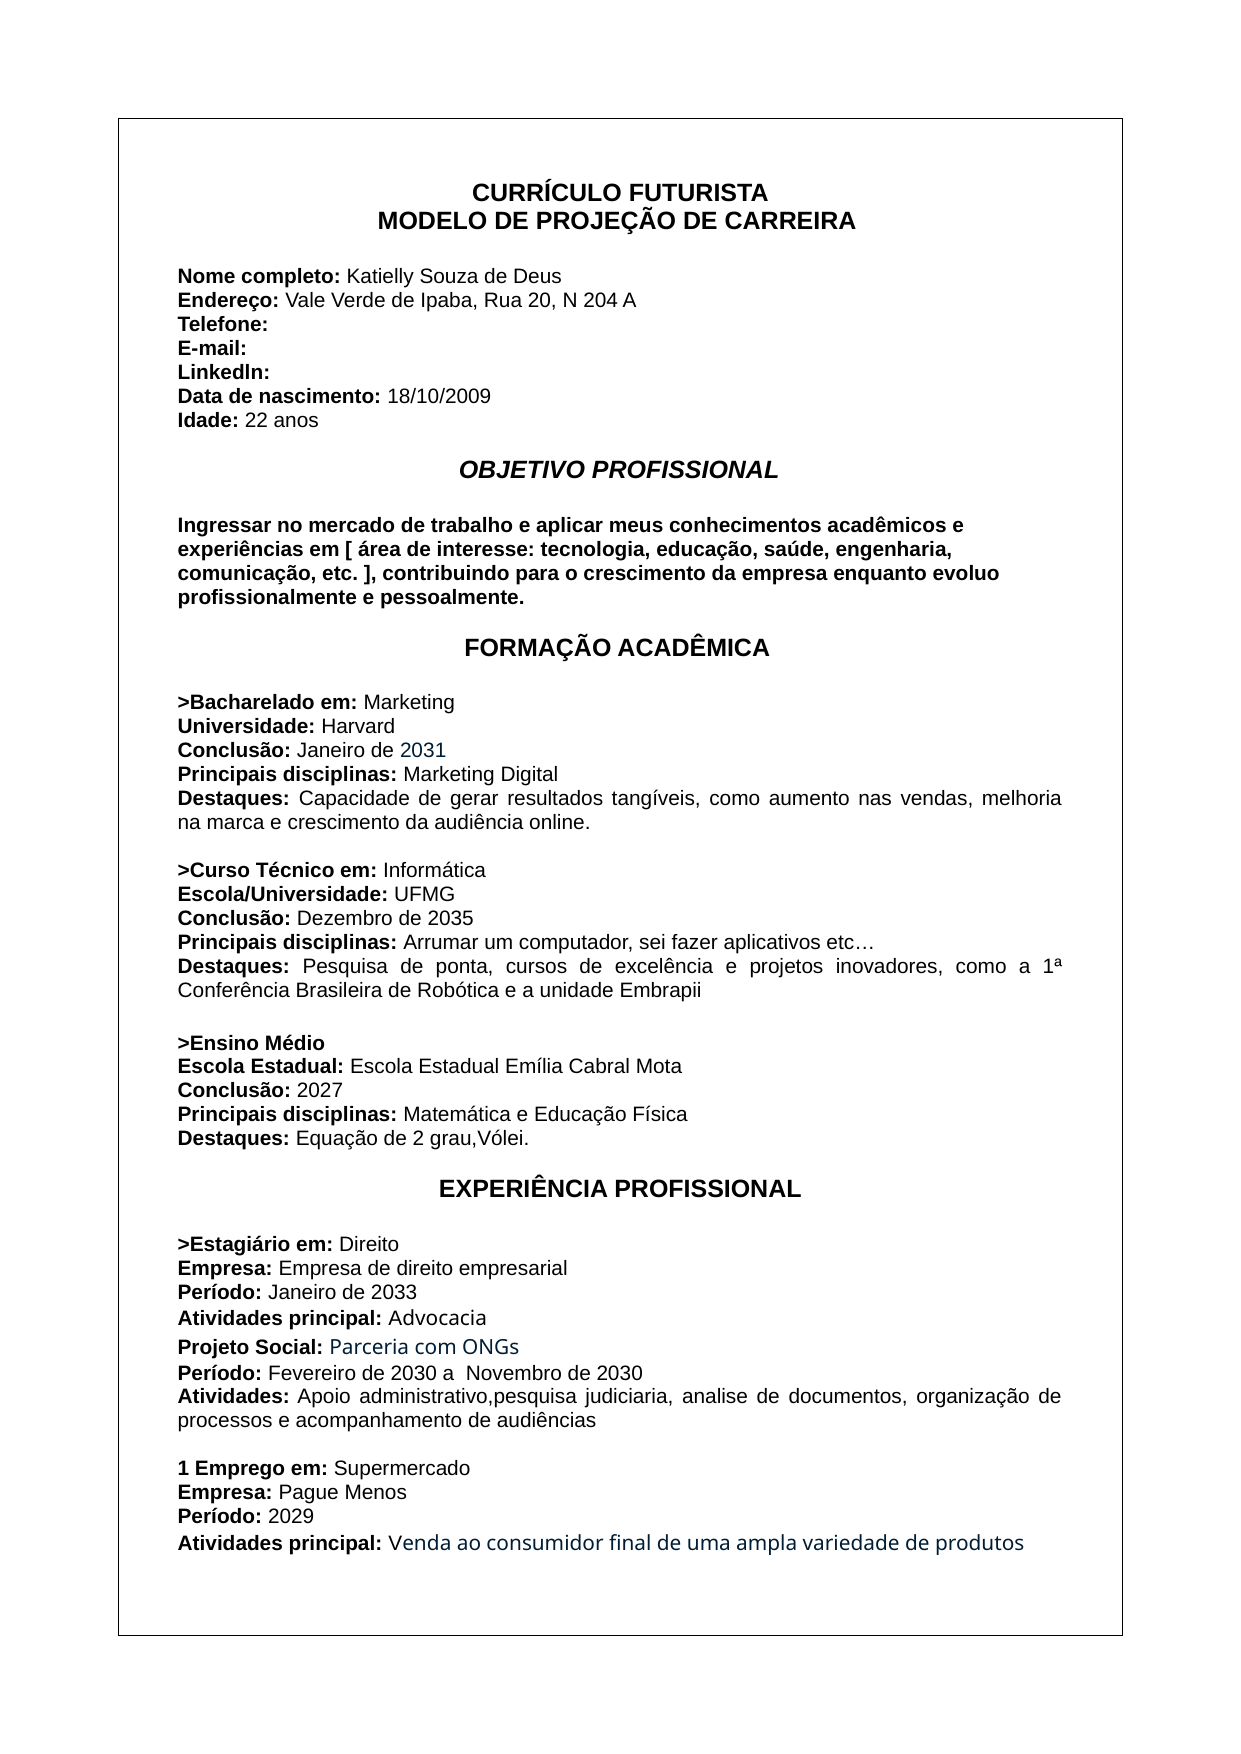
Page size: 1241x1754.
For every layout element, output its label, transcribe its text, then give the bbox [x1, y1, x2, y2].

text 1 Emprego em: Supermercado [177, 1456, 1063, 1480]
text Empresa: Empresa de direito empresarial [177, 1256, 1063, 1279]
text Telefone: [177, 312, 1063, 336]
text Atividades principal: Venda ao consumidor final de uma ampla variedade de produtos [177, 1528, 1063, 1557]
text Destaques: Pesquisa de ponta, cursos de excelência e projetos inovadores, como a 1ª Conferência Brasileira de Robótica e a unidade Embrapii [177, 954, 1063, 1002]
text Empresa: Pague Menos [177, 1480, 1063, 1504]
text Endereço: Vale Verde de Ipaba, Rua 20, N 204 A [177, 288, 1063, 312]
text Escola/Universidade: UFMG [177, 882, 1063, 906]
text >Bacharelado em: Marketing [177, 690, 1063, 714]
text FORMAÇÃO ACADÊMICA [177, 633, 1063, 661]
text Principais disciplinas: Marketing Digital [177, 762, 1063, 786]
text Período: Janeiro de 2033 [177, 1279, 1063, 1303]
text >Estagiário em: Direito [177, 1232, 1063, 1256]
text MODELO DE PROJEÇÃO DE CARREIRA [177, 206, 1063, 235]
text >Ensino Médio [177, 1030, 1063, 1054]
text experiências em [ área de interesse: tecnologia, educação, saúde, engenharia, [177, 537, 1063, 561]
text Ingressar no mercado de trabalho e aplicar meus conhecimentos acadêmicos e [177, 513, 1063, 537]
text profissionalmente e pessoalmente. [177, 585, 1063, 609]
text Conclusão: Dezembro de 2035 [177, 906, 1063, 930]
text Principais disciplinas: Matemática e Educação Física [177, 1102, 1063, 1126]
text Período: Fevereiro de 2030 a Novembro de 2030 [177, 1360, 1063, 1384]
text Principais disciplinas: Arrumar um computador, sei fazer aplicativos etc… [177, 930, 1063, 954]
text Destaques: Capacidade de gerar resultados tangíveis, como aumento nas vendas, melhoria na marca e crescimento da audiência online. [177, 786, 1063, 834]
text Conclusão: Janeiro de 2031 [177, 738, 1063, 762]
text Universidade: Harvard [177, 714, 1063, 738]
text CURRÍCULO FUTURISTA [177, 177, 1063, 206]
text Atividades principal: Advocacia [177, 1303, 1063, 1332]
text Idade: 22 anos [177, 407, 1063, 431]
text OBJETIVO PROFISSIONAL [177, 455, 1063, 484]
text Linkedln: [177, 359, 1063, 383]
text Nome completo: Katielly Souza de Deus [177, 264, 1063, 288]
text Data de nascimento: 18/10/2009 [177, 383, 1063, 407]
text Atividades: Apoio administrativo,pesquisa judiciaria, analise de documentos, organização de processos e acompanhamento de audiências [177, 1384, 1063, 1432]
text EXPERIÊNCIA PROFISSIONAL [177, 1174, 1063, 1203]
text Conclusão: 2027 [177, 1078, 1063, 1102]
text Escola Estadual: Escola Estadual Emília Cabral Mota [177, 1054, 1063, 1078]
text Projeto Social: Parceria com ONGs [177, 1332, 1063, 1360]
text >Curso Técnico em: Informática [177, 858, 1063, 882]
text Período: 2029 [177, 1504, 1063, 1528]
text comunicação, etc. ], contribuindo para o crescimento da empresa enquanto evoluo [177, 561, 1063, 585]
text E-mail: [177, 336, 1063, 359]
text Destaques: Equação de 2 grau,Vólei. [177, 1126, 1063, 1150]
